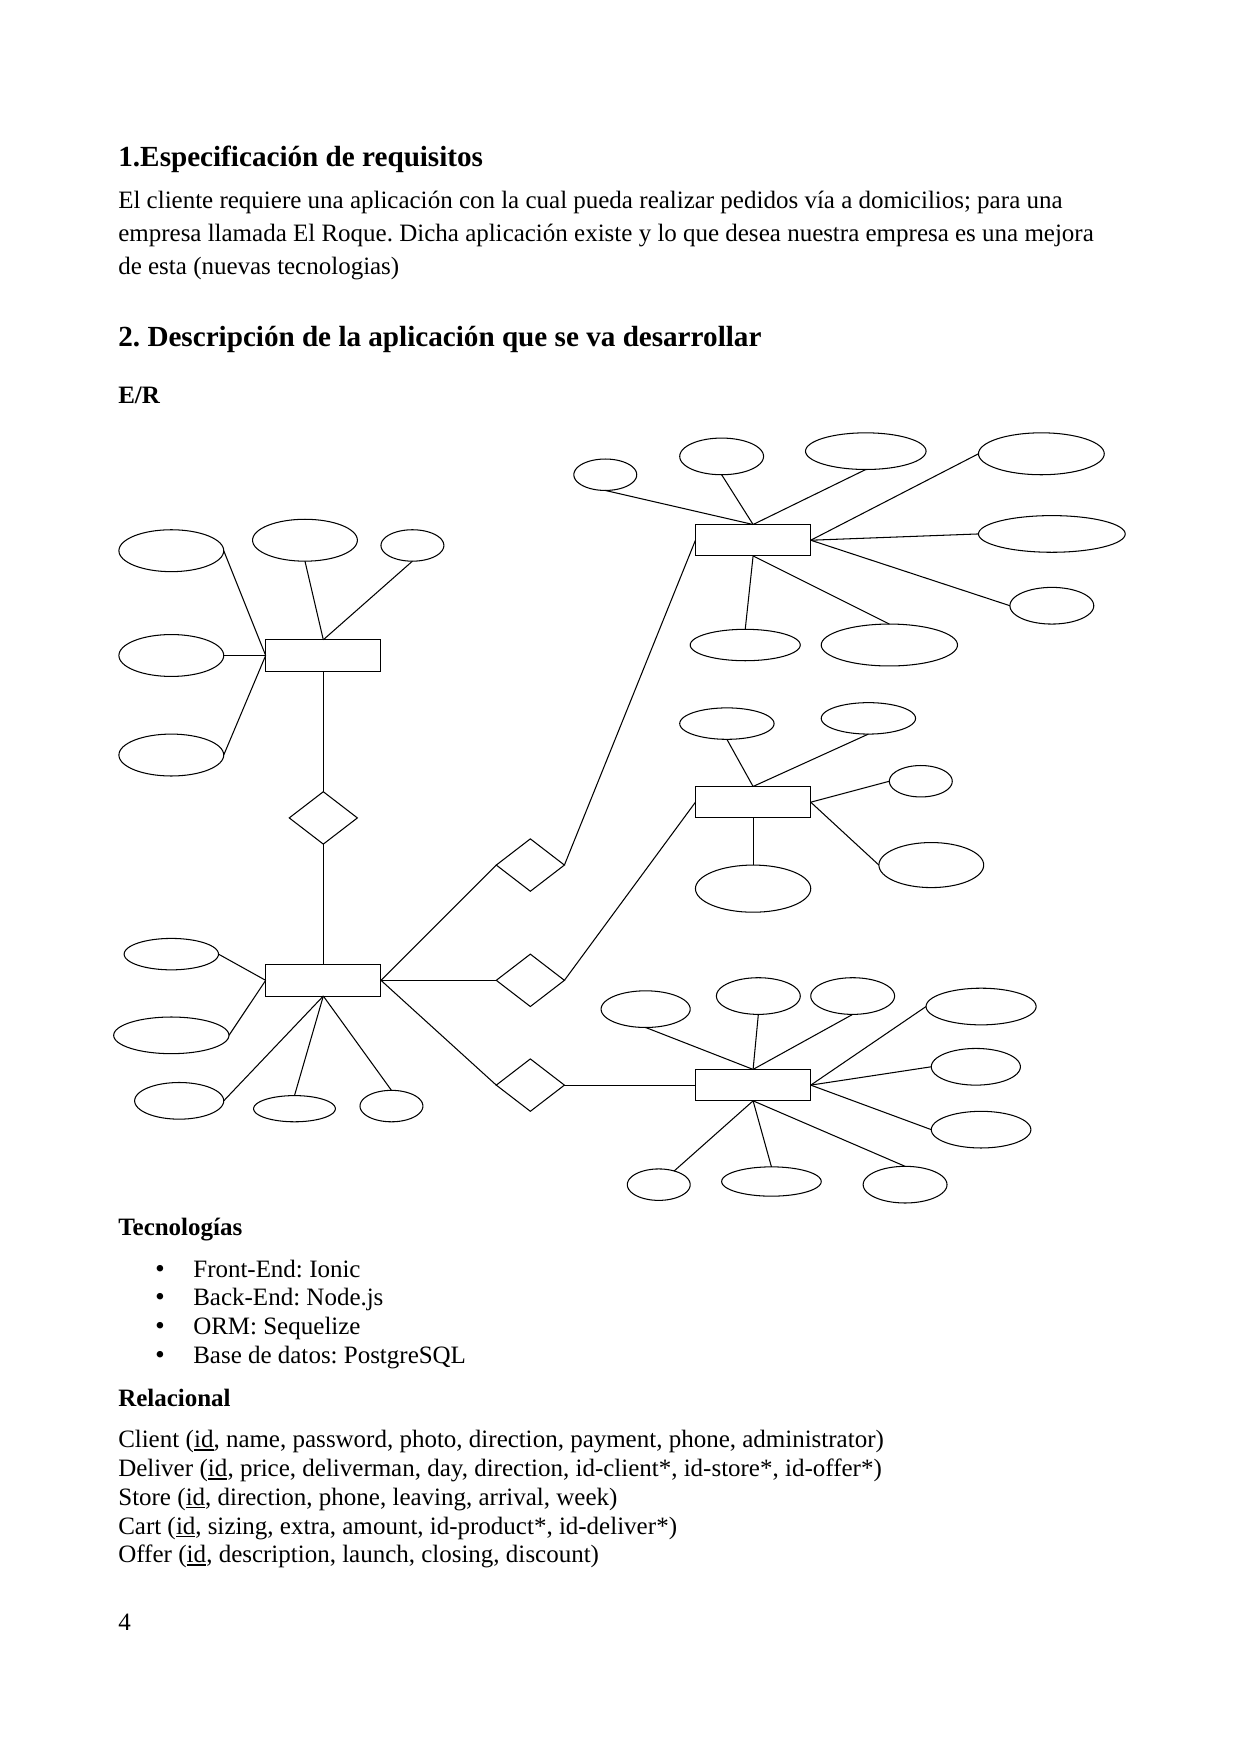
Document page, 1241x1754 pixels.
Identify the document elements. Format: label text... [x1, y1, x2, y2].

subtitle 1.Especificación de requisitos [118, 139, 1122, 172]
list Front-End: Ionic [156, 1254, 1122, 1282]
list Back-End: Node.js [156, 1282, 1122, 1311]
list Base de datos: PostgreSQL [156, 1340, 1122, 1369]
text El cliente requiere una aplicación con la cual pueda realizar pedidos vía a domicilios; para una empresa llamada El Roque. Dicha aplicación existe y lo que desea nuestra empresa es una mejora de esta (nuevas tecnologias) [118, 185, 1122, 280]
text Offer (id, description, launch, closing, discount) [118, 1539, 1122, 1568]
subtitle E/R [118, 380, 1122, 409]
text Client (id, name, password, photo, direction, payment, phone, administrator) [118, 1424, 1122, 1453]
subtitle Tecnologías [118, 1213, 1122, 1241]
subtitle Relacional [118, 1383, 1122, 1412]
text Cart (id, sizing, extra, amount, id-product*, id-deliver*) [118, 1511, 1122, 1539]
list ORM: Sequelize [156, 1311, 1122, 1340]
text Store (id, direction, phone, leaving, arrival, week) [118, 1482, 1122, 1511]
subtitle 2. Descripción de la aplicación que se va desarrollar [118, 319, 1122, 353]
text Deliver (id, price, deliverman, day, direction, id-client*, id-store*, id-offer*) [118, 1453, 1122, 1482]
